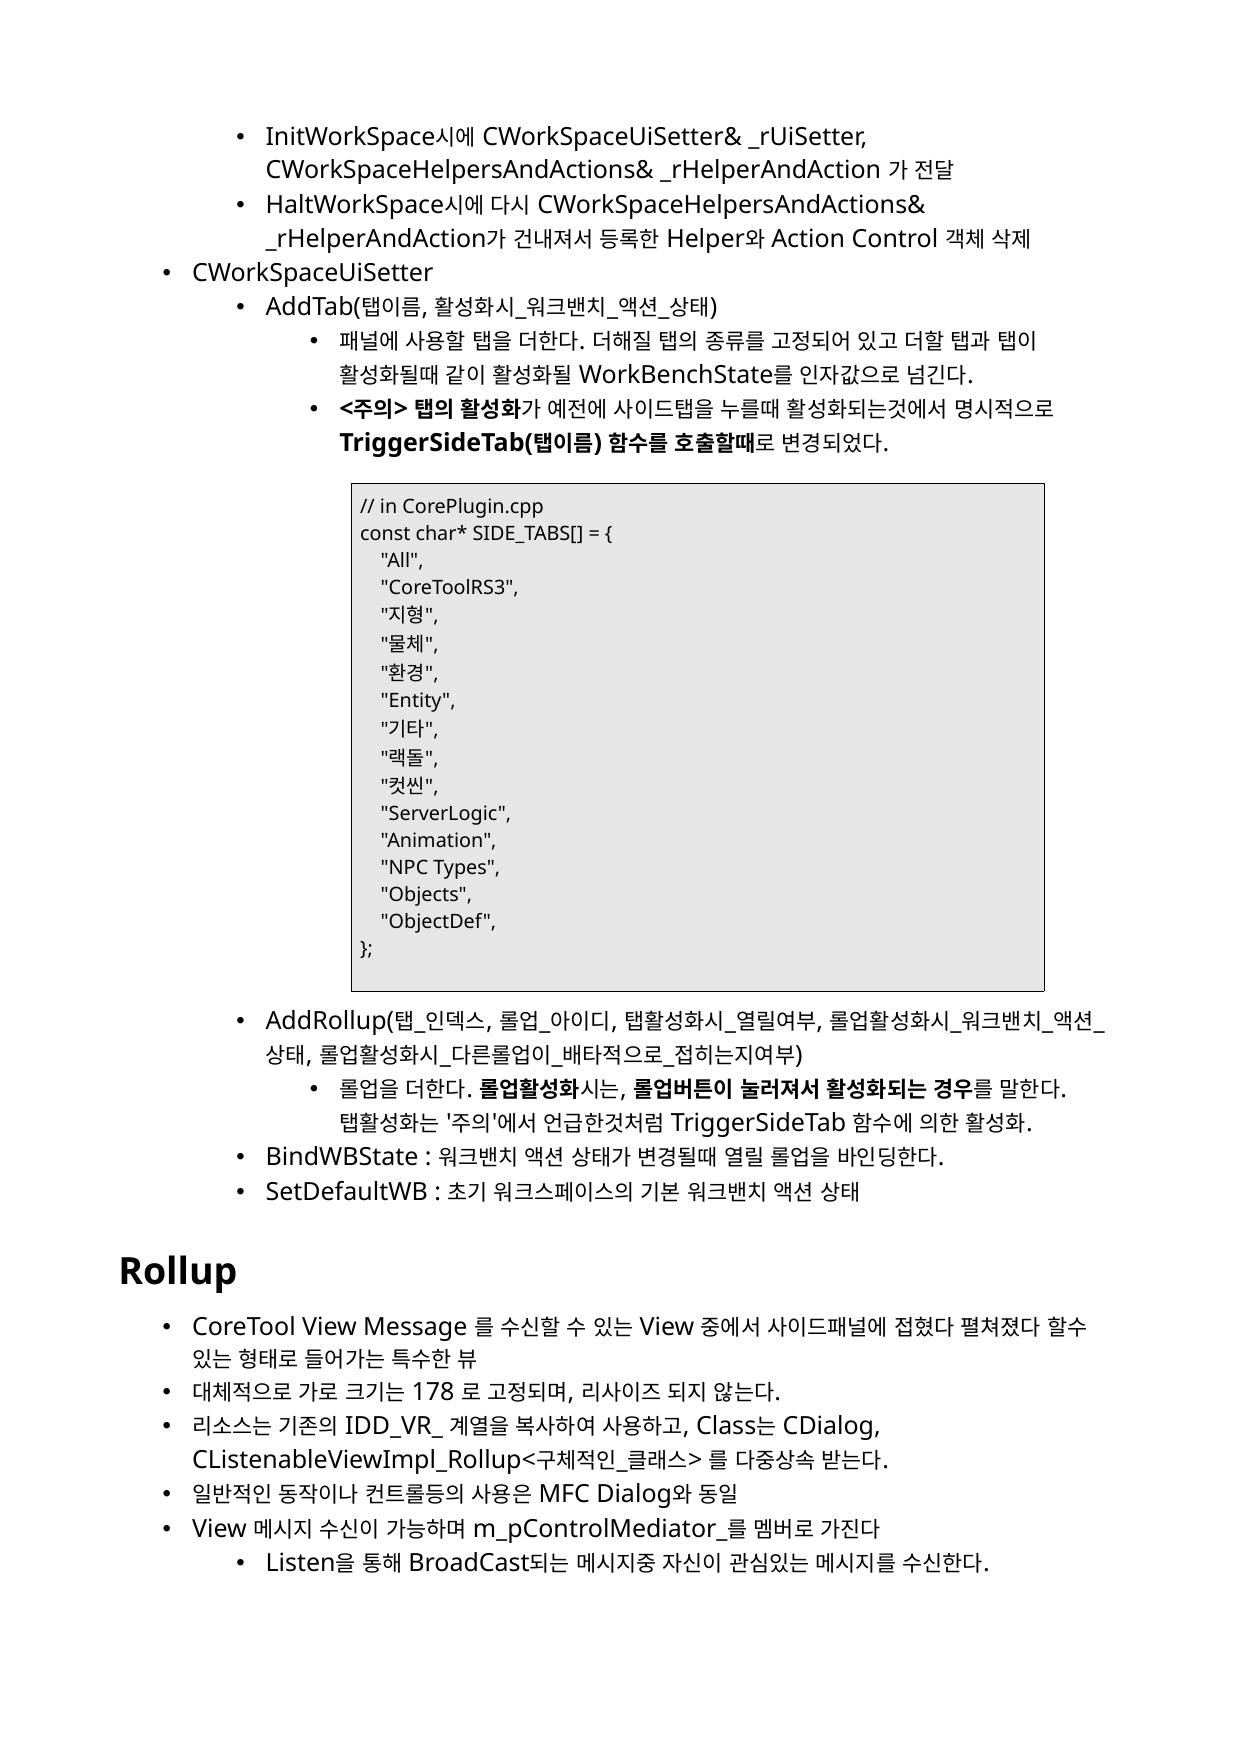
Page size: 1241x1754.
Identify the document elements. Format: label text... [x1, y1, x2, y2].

list <주의> 탭의 활성화가 예전에 사이드탭을 누를때 활성화되는것에서 명시적으로 TriggerSideTab(탭이름) 함수를 호출할때로 변경되었다. [309, 391, 1122, 459]
list Listen을 통해 BroadCast되는 메시지중 자신이 관심있는 메시지를 수신한다. [236, 1544, 1122, 1578]
list }; [360, 934, 1035, 961]
list "ObjectDef", [360, 907, 1035, 934]
subtitle Rollup [118, 1245, 1122, 1296]
list 대체적으로 가로 크기는 178 로 고정되며, 리사이즈 되지 않는다. [162, 1374, 1122, 1408]
list "환경", [360, 657, 1035, 686]
list "NPC Types", [360, 853, 1035, 880]
list HaltWorkSpace시에 다시 CWorkSpaceHelpersAndActions& _rHelperAndAction가 건내져서 등록한 Helper와 Action Control 객체 삭제 [236, 186, 1122, 254]
list // in CorePlugin.cpp [360, 492, 1035, 519]
list BindWBState : 워크밴치 액션 상태가 변경될때 열릴 롤업을 바인딩한다. [236, 1139, 1122, 1173]
list 일반적인 동작이나 컨트롤등의 사용은 MFC Dialog와 동일 [162, 1476, 1122, 1510]
list 패널에 사용할 탭을 더한다. 더해질 탭의 종류를 고정되어 있고 더할 탭과 탭이 활성화될때 같이 활성화될 WorkBenchState를 인자값으로 넘긴다. [309, 322, 1122, 391]
list "랙돌", [360, 742, 1035, 771]
list AddRollup(탭_인덱스, 롤업_아이디, 탭활성화시_열릴여부, 롤업활성화시_워크밴치_액션_상태, 롤업활성화시_다른롤업이_배타적으로_접히는지여부) [236, 1003, 1122, 1071]
list View 메시지 수신이 가능하며 m_pControlMediator_를 멤버로 가진다 [162, 1510, 1122, 1544]
list "지형", [360, 600, 1035, 629]
list "CoreToolRS3", [360, 573, 1035, 600]
list "물체", [360, 629, 1035, 657]
list 리소스는 기존의 IDD_VR_ 계열을 복사하여 사용하고, Class는 CDialog, CListenableViewImpl_Rollup<구체적인_클래스> 를 다중상속 받는다. [162, 1408, 1122, 1476]
list CWorkSpaceUiSetter [162, 254, 1122, 288]
list SetDefaultWB : 초기 워크스페이스의 기본 워크밴치 액션 상태 [236, 1173, 1122, 1207]
list InitWorkSpace시에 CWorkSpaceUiSetter& _rUiSetter, CWorkSpaceHelpersAndActions& _rHelperAndAction 가 전달 [236, 118, 1122, 186]
list "Animation", [360, 826, 1035, 853]
list CoreTool View Message 를 수신할 수 있는 View 중에서 사이드패널에 접혔다 펼쳐졌다 할수 있는 형태로 들어가는 특수한 뷰 [162, 1308, 1122, 1374]
list "All", [360, 546, 1035, 573]
list AddTab(탭이름, 활성화시_워크밴치_액션_상태) [236, 288, 1122, 322]
list "ServerLogic", [360, 799, 1035, 826]
list "Objects", [360, 880, 1035, 907]
list const char* SIDE_TABS[] = { [360, 519, 1035, 546]
list "기타", [360, 713, 1035, 742]
list 롤업을 더한다. 롤업활성화시는, 롤업버튼이 눌러져서 활성화되는 경우를 말한다. 탭활성화는 '주의'에서 언급한것처럼 TriggerSideTab 함수에 의한 활성화. [309, 1071, 1122, 1139]
list "컷씬", [360, 771, 1035, 799]
list "Entity", [360, 686, 1035, 713]
